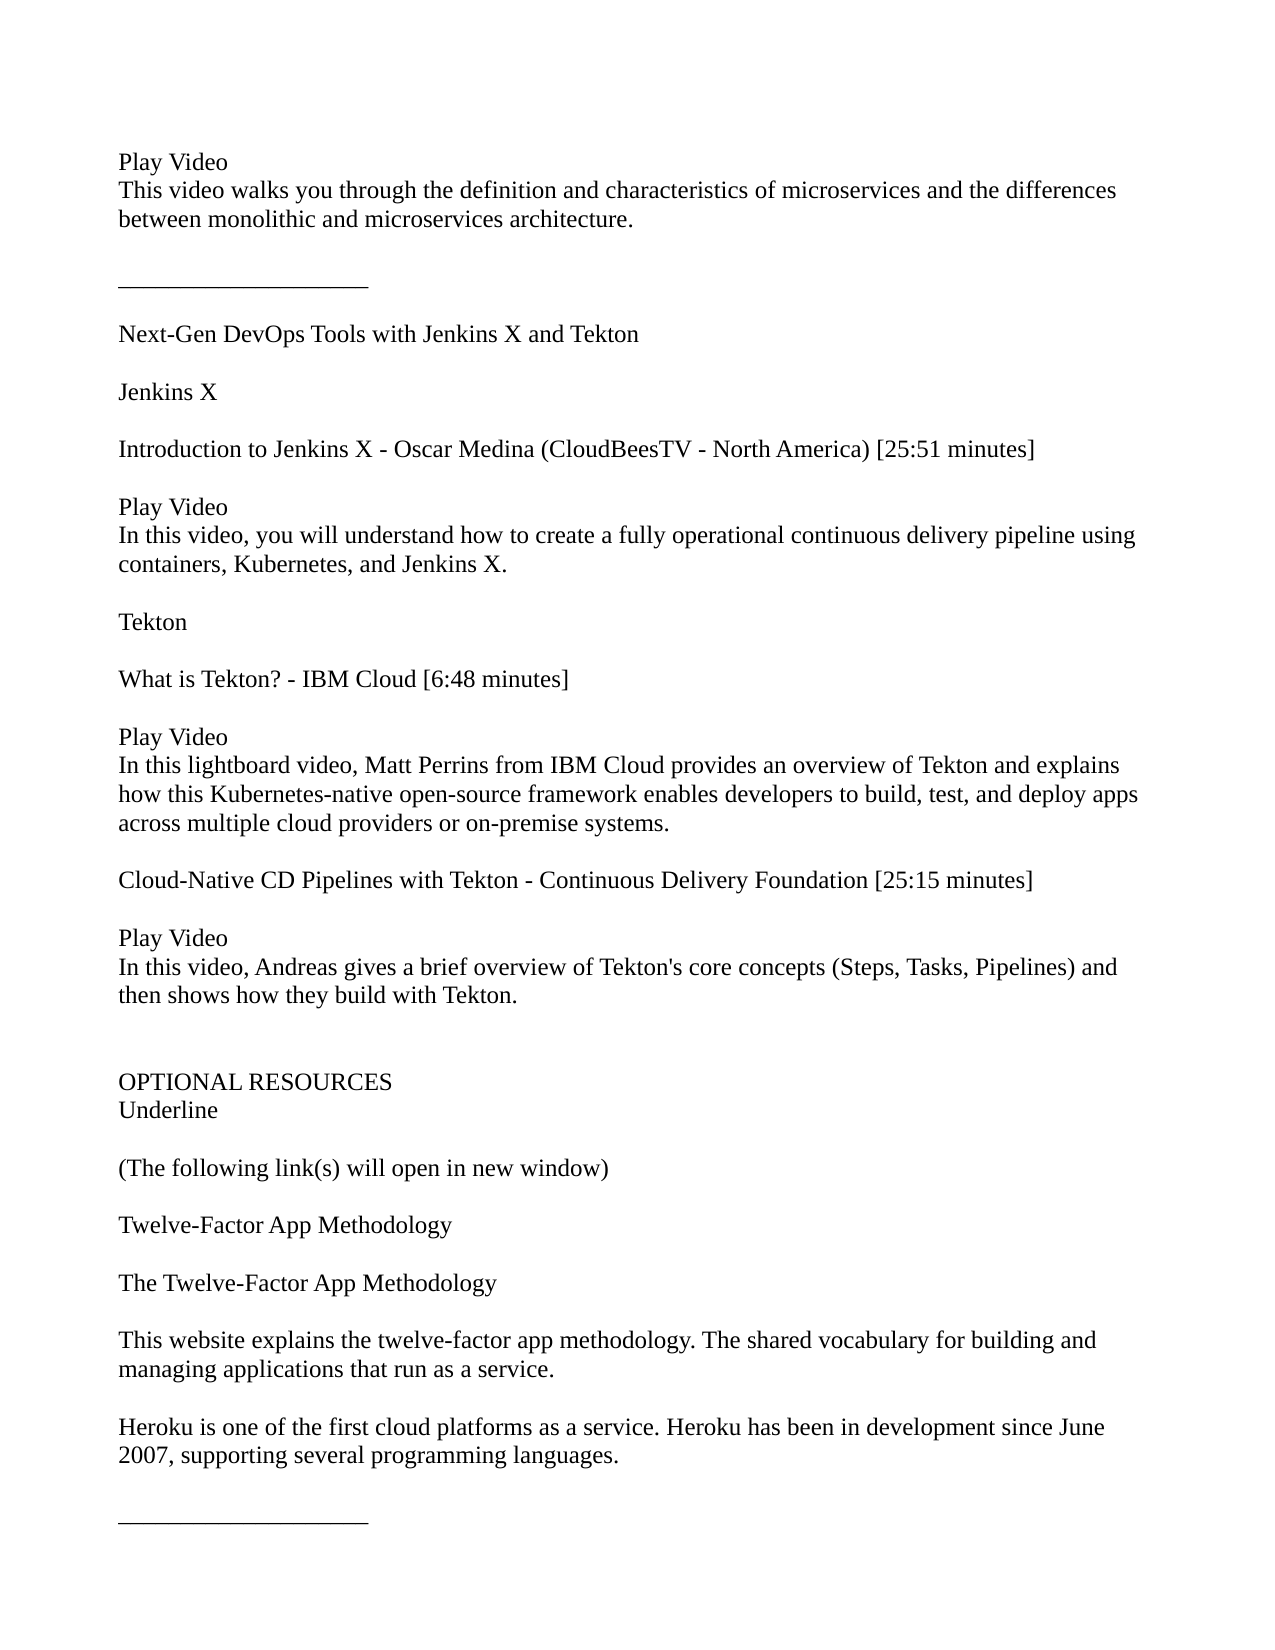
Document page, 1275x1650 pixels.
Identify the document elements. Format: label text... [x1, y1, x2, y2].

text Underline [118, 1096, 1157, 1124]
text This website explains the twelve-factor app methodology. The shared vocabulary for building and managing applications that run as a service. [118, 1326, 1157, 1383]
text In this video, you will understand how to create a fully operational continuous delivery pipeline using containers, Kubernetes, and Jenkins X. [118, 521, 1157, 578]
text The Twelve-Factor App Methodology [118, 1268, 1157, 1297]
text Heroku is one of the first cloud platforms as a service. Heroku has been in development since June 2007, supporting several programming languages. [118, 1412, 1157, 1469]
text Play Video [118, 722, 1157, 751]
text This video walks you through the definition and characteristics of microservices and the differences between monolithic and microservices architecture. [118, 176, 1157, 233]
text In this lightboard video, Matt Perrins from IBM Cloud provides an overview of Tekton and explains how this Kubernetes-native open-source framework enables developers to build, test, and deploy apps across multiple cloud providers or on-premise systems. [118, 751, 1157, 837]
text Tekton [118, 607, 1157, 636]
text Play Video [118, 147, 1157, 176]
text ____________________ [118, 262, 1157, 291]
text What is Tekton? - IBM Cloud [6:48 minutes] [118, 664, 1157, 693]
text Twelve-Factor App Methodology [118, 1211, 1157, 1239]
text Next-Gen DevOps Tools with Jenkins X and Tekton [118, 319, 1157, 348]
text Cloud-Native CD Pipelines with Tekton - Continuous Delivery Foundation [25:15 minutes] [118, 866, 1157, 894]
text ____________________ [118, 1498, 1157, 1527]
text Jenkins X [118, 377, 1157, 406]
text OPTIONAL RESOURCES [118, 1067, 1157, 1096]
text In this video, Andreas gives a brief overview of Tekton's core concepts (Steps, Tasks, Pipelines) and then shows how they build with Tekton. [118, 952, 1157, 1009]
text Introduction to Jenkins X - Oscar Medina (CloudBeesTV - North America) [25:51 minutes] [118, 434, 1157, 463]
text Play Video [118, 923, 1157, 952]
text (The following link(s) will open in new window) [118, 1153, 1157, 1182]
text Play Video [118, 492, 1157, 521]
